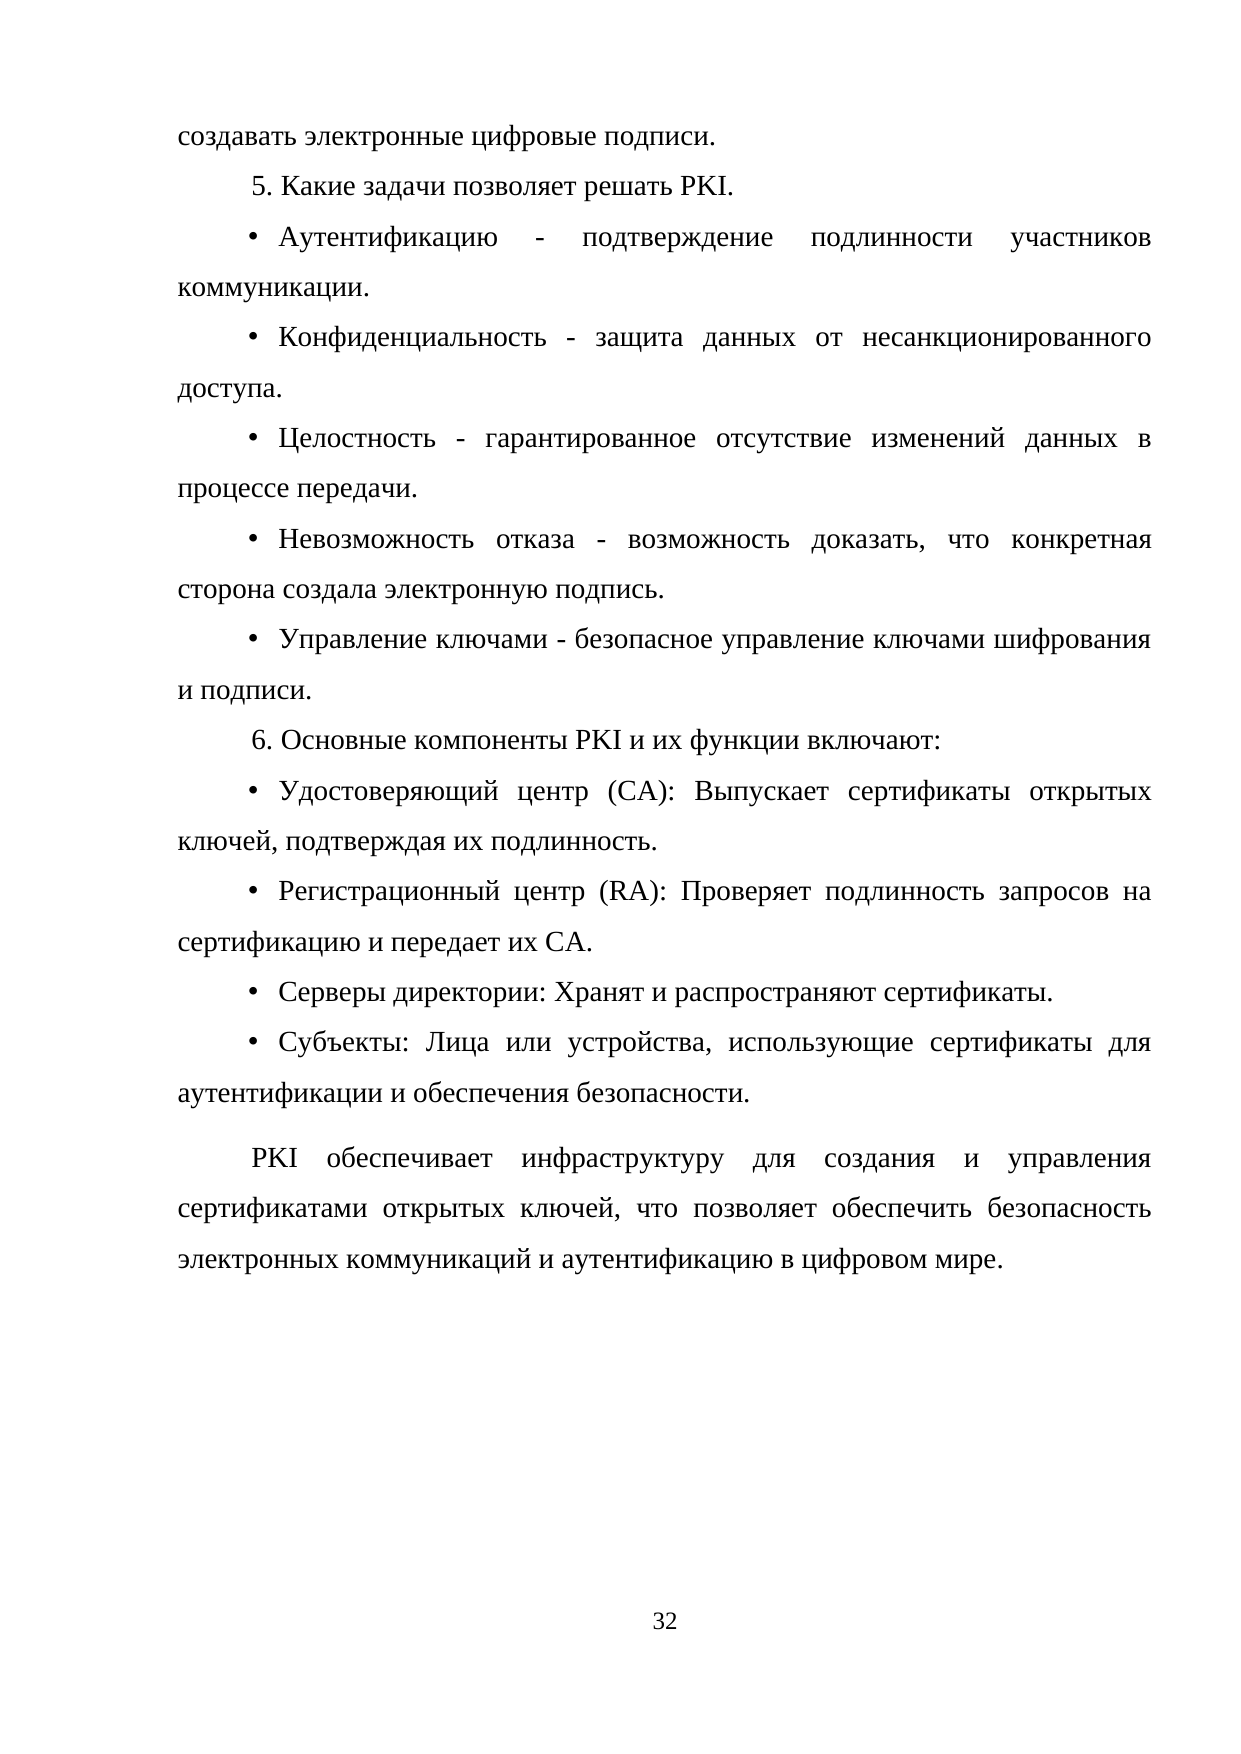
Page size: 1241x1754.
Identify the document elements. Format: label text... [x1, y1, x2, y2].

text создавать электронные цифровые подписи. [177, 118, 1152, 152]
list Аутентификацию - подтверждение подлинности участников коммуникации. [177, 219, 1152, 303]
list Удостоверяющий центр (CA): Выпускает сертификаты открытых ключей, подтверждая их подлинность. [177, 773, 1152, 857]
list Управление ключами - безопасное управление ключами шифрования и подписи. [177, 622, 1152, 706]
list Какие задачи позволяет решать PKI. [177, 168, 1152, 202]
text PKI обеспечивает инфраструктуру для создания и управления сертификатами открытых ключей, что позволяет обеспечить безопасность электронных коммуникаций и аутентификацию в цифровом мире. [177, 1140, 1152, 1274]
list Основные компоненты PKI и их функции включают: [177, 722, 1152, 756]
list Регистрационный центр (RA): Проверяет подлинность запросов на сертификацию и передает их CA. [177, 873, 1152, 957]
list Конфиденциальность - защита данных от несанкционированного доступа. [177, 319, 1152, 403]
list Субъекты: Лица или устройства, использующие сертификаты для аутентификации и обеспечения безопасности. [177, 1024, 1152, 1108]
list Серверы директории: Хранят и распространяют сертификаты. [177, 974, 1152, 1008]
list Невозможность отказа - возможность доказать, что конкретная сторона создала электронную подпись. [177, 521, 1152, 605]
list Целостность - гарантированное отсутствие изменений данных в процессе передачи. [177, 420, 1152, 504]
